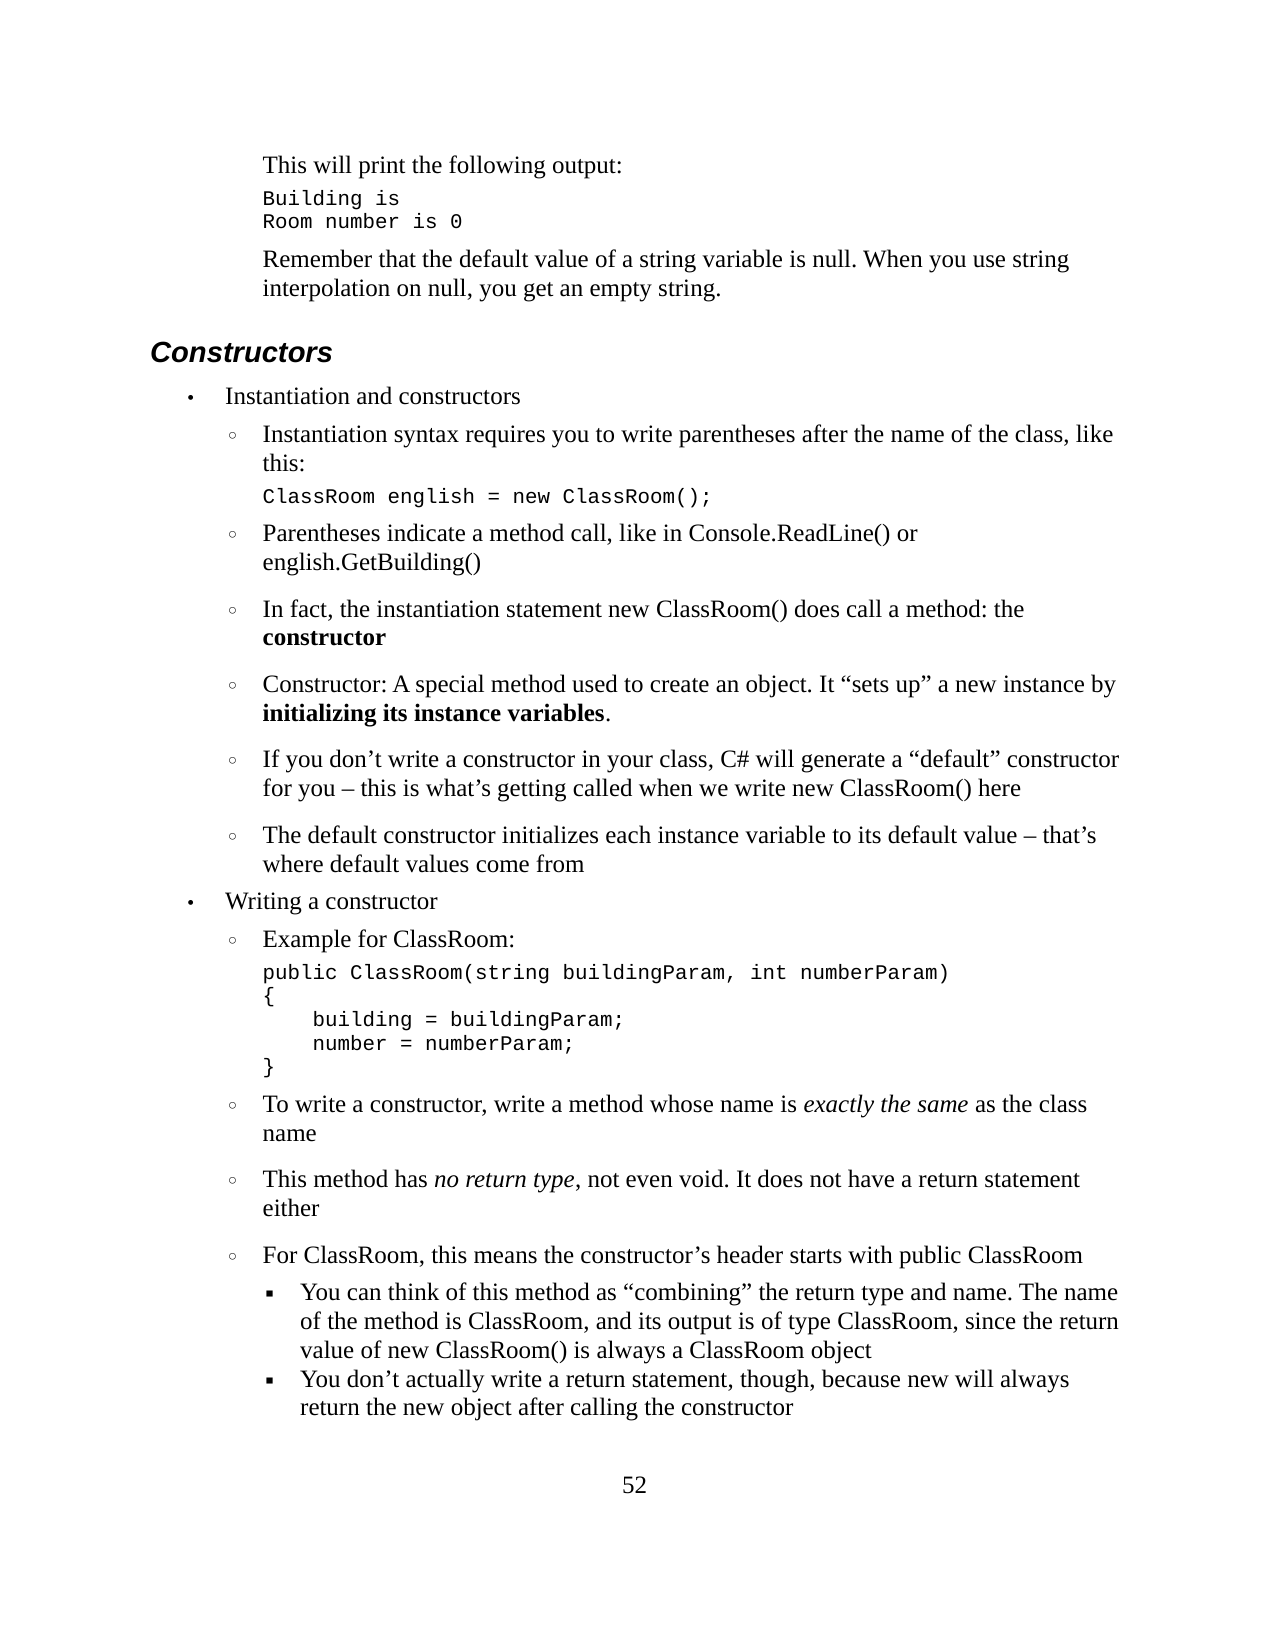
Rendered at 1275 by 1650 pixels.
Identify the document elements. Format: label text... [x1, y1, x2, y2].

list For ClassRoom, this means the constructor’s header starts with public ClassRoom [225, 1240, 1125, 1268]
subtitle Constructors [150, 335, 1125, 369]
list { [225, 985, 1125, 1009]
list Building is [225, 188, 1125, 211]
list You can think of this method as “combining” the return type and name. The name of the method is ClassRoom, and its output is of type ClassRoom, since the return value of new ClassRoom() is always a ClassRoom object [262, 1277, 1125, 1364]
list Parentheses indicate a method call, like in Console.ReadLine() or english.GetBuilding() [225, 518, 1125, 576]
list This method has no return type, not even void. It does not have a return statement either [225, 1164, 1125, 1222]
list In fact, the instantiation statement new ClassRoom() does call a method: the constructor [225, 594, 1125, 651]
list You don’t actually write a return statement, though, because new will always return the new object after calling the constructor [262, 1364, 1125, 1421]
list The default constructor initializes each instance variable to its default value – that’s where default values come from [225, 820, 1125, 877]
list } [225, 1056, 1125, 1080]
list Constructor: A special method used to create an object. It “sets up” a new instance by initializing its instance variables. [225, 669, 1125, 727]
list ClassRoom english = new ClassRoom(); [225, 486, 1125, 509]
list If you don’t write a constructor in your class, C# will generate a “default” constructor for you – this is what’s getting called when we write new ClassRoom() here [225, 744, 1125, 802]
list Room number is 0 [225, 211, 1125, 235]
list building = buildingParam; [225, 1009, 1125, 1033]
list Remember that the default value of a string variable is null. When you use string interpolation on null, you get an empty string. [225, 244, 1125, 301]
list Example for ClassRoom: [225, 924, 1125, 953]
list To write a constructor, write a method whose name is exactly the same as the class name [225, 1089, 1125, 1146]
list This will print the following output: [225, 150, 1125, 179]
list Writing a constructor [187, 886, 1125, 915]
list Instantiation syntax requires you to write parentheses after the name of the class, like this: [225, 419, 1125, 477]
list public ClassRoom(string buildingParam, int numberParam) [225, 962, 1125, 985]
list Instantiation and constructors [187, 381, 1125, 410]
list number = numberParam; [225, 1033, 1125, 1056]
